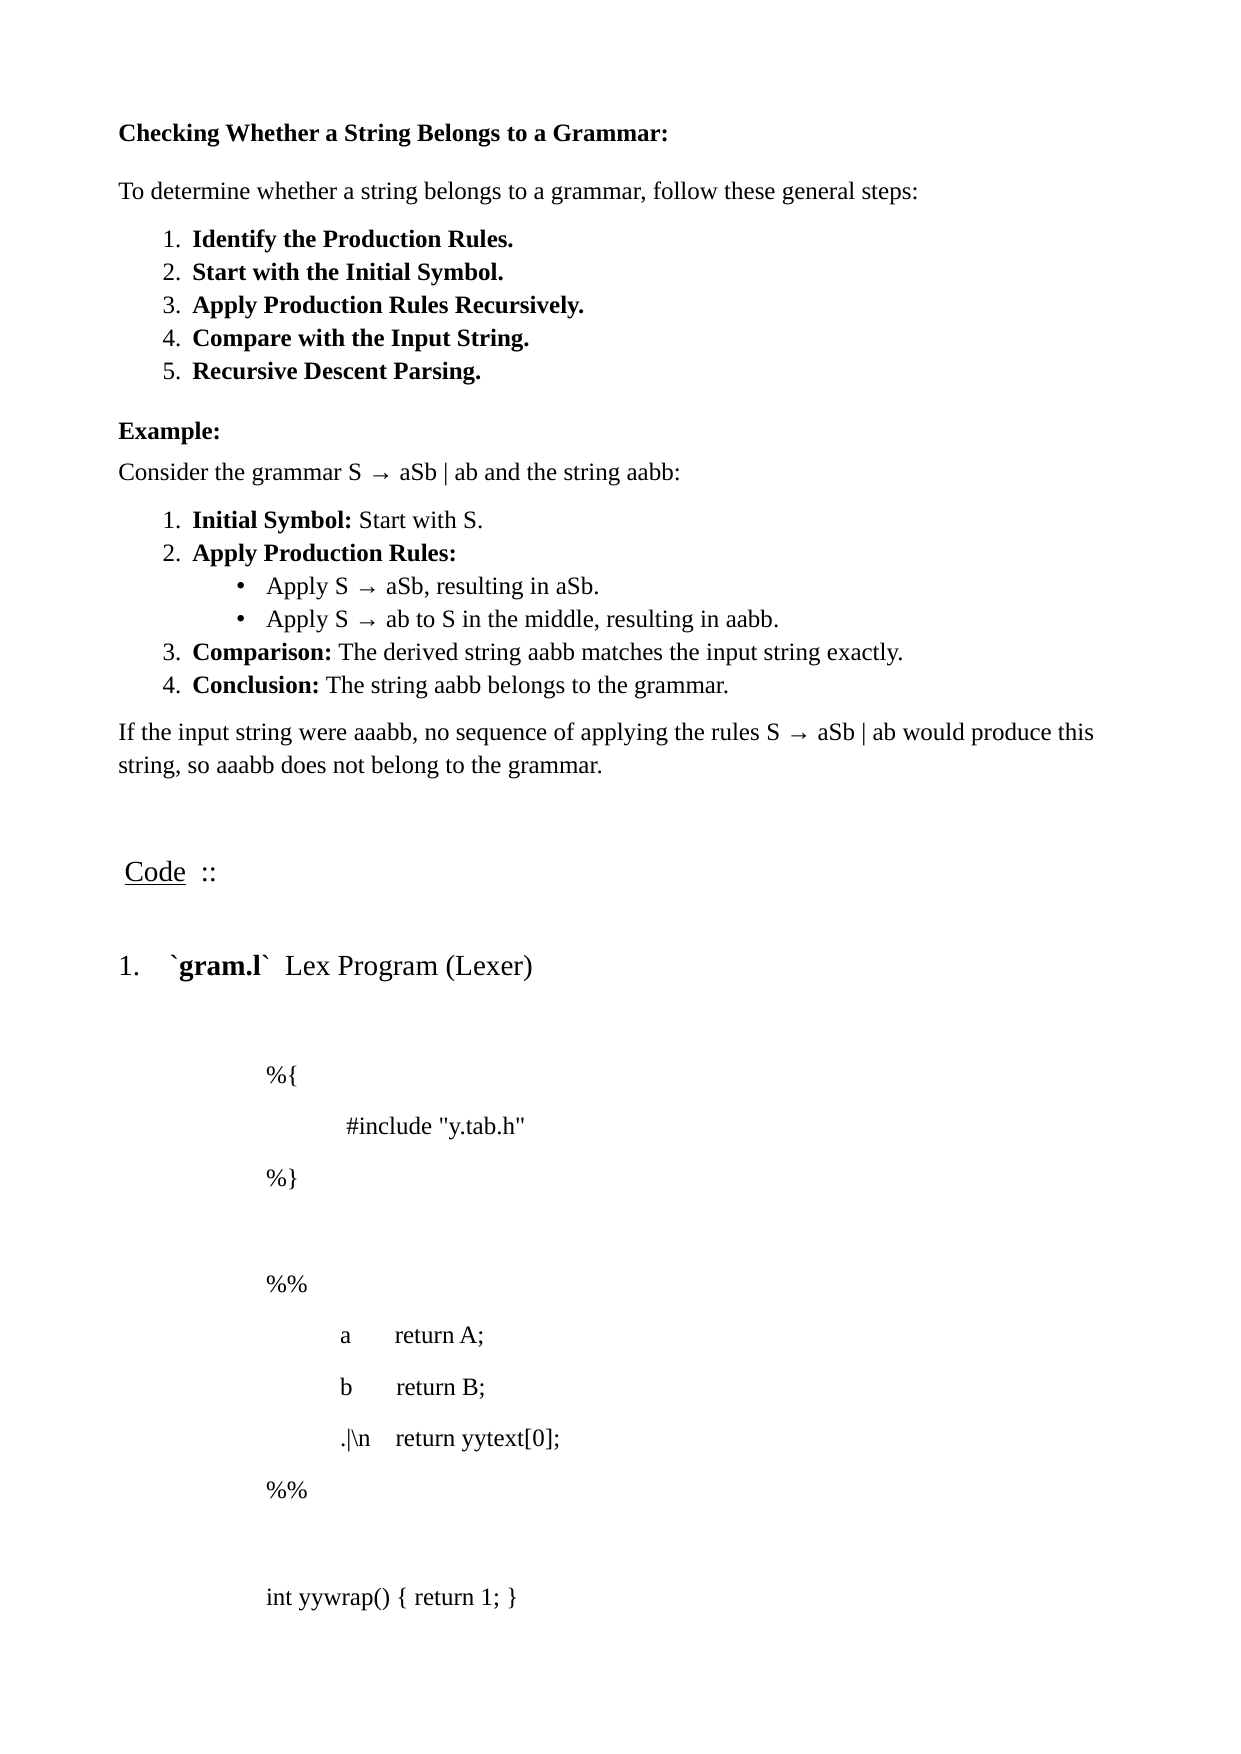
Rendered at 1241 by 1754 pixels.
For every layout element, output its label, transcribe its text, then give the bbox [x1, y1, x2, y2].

text To determine whether a string belongs to a grammar, follow these general steps: [118, 176, 1122, 205]
subtitle .|\n return yytext[0]; [340, 1423, 1122, 1452]
subtitle int yywrap() { return 1; } [266, 1582, 1122, 1610]
list Apply Production Rules: [162, 538, 1122, 566]
text If the input string were aaabb, no sequence of applying the rules S → aSb | ab would produce this string, so aaabb does not belong to the grammar. [118, 717, 1122, 779]
subtitle a return A; [340, 1321, 1122, 1349]
list Apply Production Rules Recursively. [162, 290, 1122, 318]
list Initial Symbol: Start with S. [162, 505, 1122, 533]
list Start with the Initial Symbol. [162, 257, 1122, 285]
list Apply S → ab to S in the middle, resulting in aabb. [236, 604, 1122, 632]
list Code :: [124, 854, 509, 888]
subtitle %% [266, 1475, 1122, 1504]
subtitle %% [266, 1269, 1122, 1298]
text Consider the grammar S → aSb | ab and the string aabb: [118, 457, 1122, 486]
list Recursive Descent Parsing. [162, 356, 1122, 384]
subtitle Checking Whether a String Belongs to a Grammar: [118, 118, 1122, 147]
list Conclusion: The string aabb belongs to the grammar. [162, 670, 1122, 698]
subtitle b return B; [340, 1372, 1122, 1401]
subtitle %} [266, 1163, 1122, 1191]
subtitle %{ [266, 1060, 1122, 1088]
list Apply S → aSb, resulting in aSb. [236, 571, 1122, 599]
list Comparison: The derived string aabb matches the input string exactly. [162, 637, 1122, 666]
subtitle 1. `gram.l` Lex Program (Lexer) [118, 948, 1122, 982]
subtitle #include "y.tab.h" [340, 1111, 1122, 1140]
list Compare with the Input String. [162, 323, 1122, 351]
list Identify the Production Rules. [162, 224, 1122, 252]
subtitle Example: [118, 416, 1122, 444]
